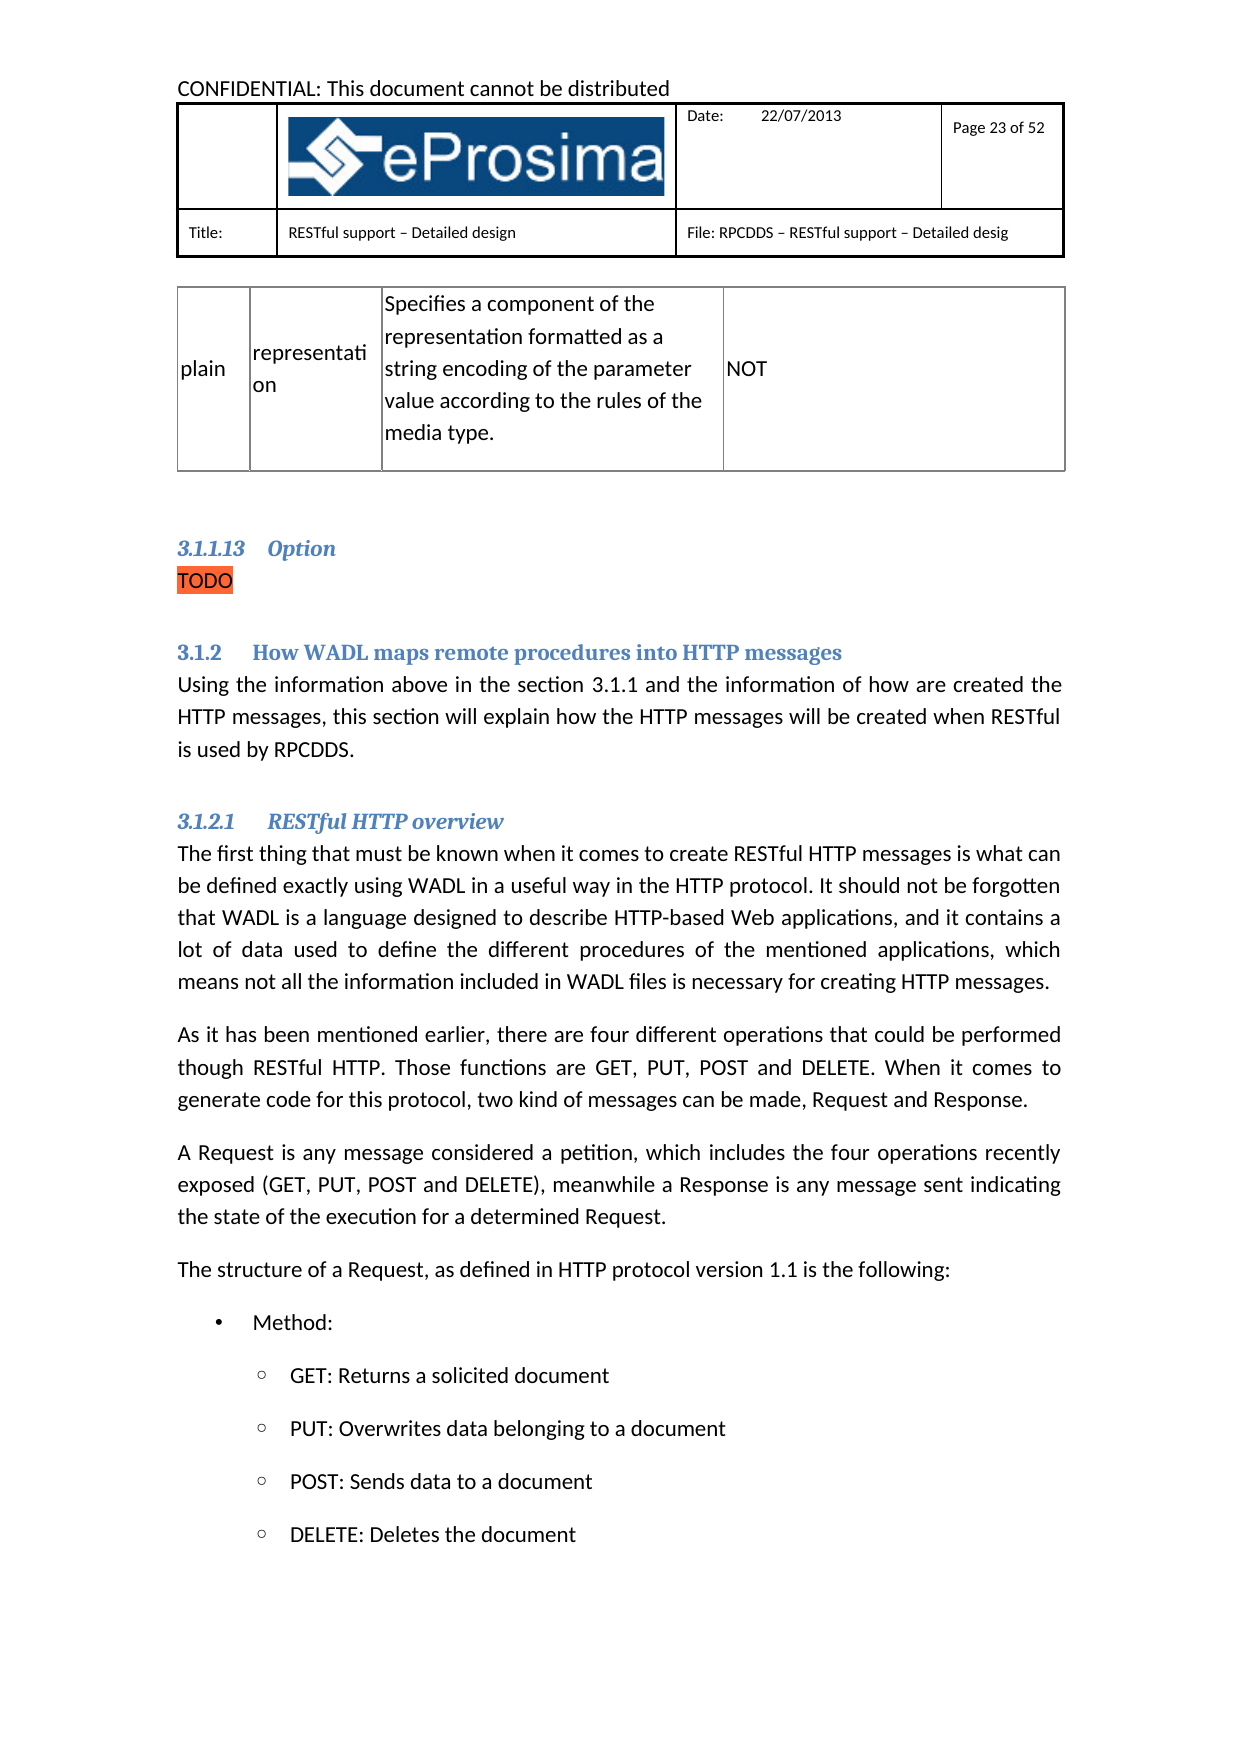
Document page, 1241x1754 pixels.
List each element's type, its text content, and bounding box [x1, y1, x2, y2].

list POST: Sends data to a document [252, 1467, 1063, 1495]
table_cell plain [178, 288, 249, 470]
picture [288, 117, 665, 196]
table_cell NOT [724, 288, 1064, 470]
text The first thing that must be known when it comes to create RESTful HTTP messages is what can be defined exactly using WADL in a useful way in the HTTP protocol. It should not be forgotten that WADL is a language designed to describe HTTP-based Web applications, and it contains a lot of data used to define the different procedures of the mentioned applications, which means not all the information included in WADL files is necessary for creating HTTP messages. [177, 839, 1063, 996]
text Using the information above in the section 3.1.1 and the information of how are created the HTTP messages, this section will explain how the HTTP messages will be created when RESTful is used by RPCDDS. [177, 670, 1063, 763]
table_cell Specifies a component of the representation formatted as a string encoding of the parameter value according to the rules of the media type. [383, 288, 723, 470]
list Method: [215, 1308, 1063, 1336]
table_cell representation [251, 288, 381, 470]
text The structure of a Request, as defined in HTTP protocol version 1.1 is the following: [177, 1255, 1063, 1283]
text As it has been mentioned earlier, there are four different operations that could be performed though RESTful HTTP. Those functions are GET, PUT, POST and DELETE. When it comes to generate code for this protocol, two kind of messages can be made, Request and Response. [177, 1021, 1063, 1113]
list DELETE: Deletes the document [252, 1520, 1063, 1548]
list GET: Returns a solicited document [252, 1361, 1063, 1389]
text TODO [177, 566, 1063, 594]
subtitle RESTful HTTP overview [177, 808, 1063, 835]
subtitle Option [177, 536, 1063, 562]
subtitle How WADL maps remote procedures into HTTP messages [177, 640, 1063, 666]
list PUT: Overwrites data belonging to a document [252, 1414, 1063, 1442]
text A Request is any message considered a petition, which includes the four operations recently exposed (GET, PUT, POST and DELETE), meanwhile a Response is any message sent indicating the state of the execution for a determined Request. [177, 1138, 1063, 1230]
